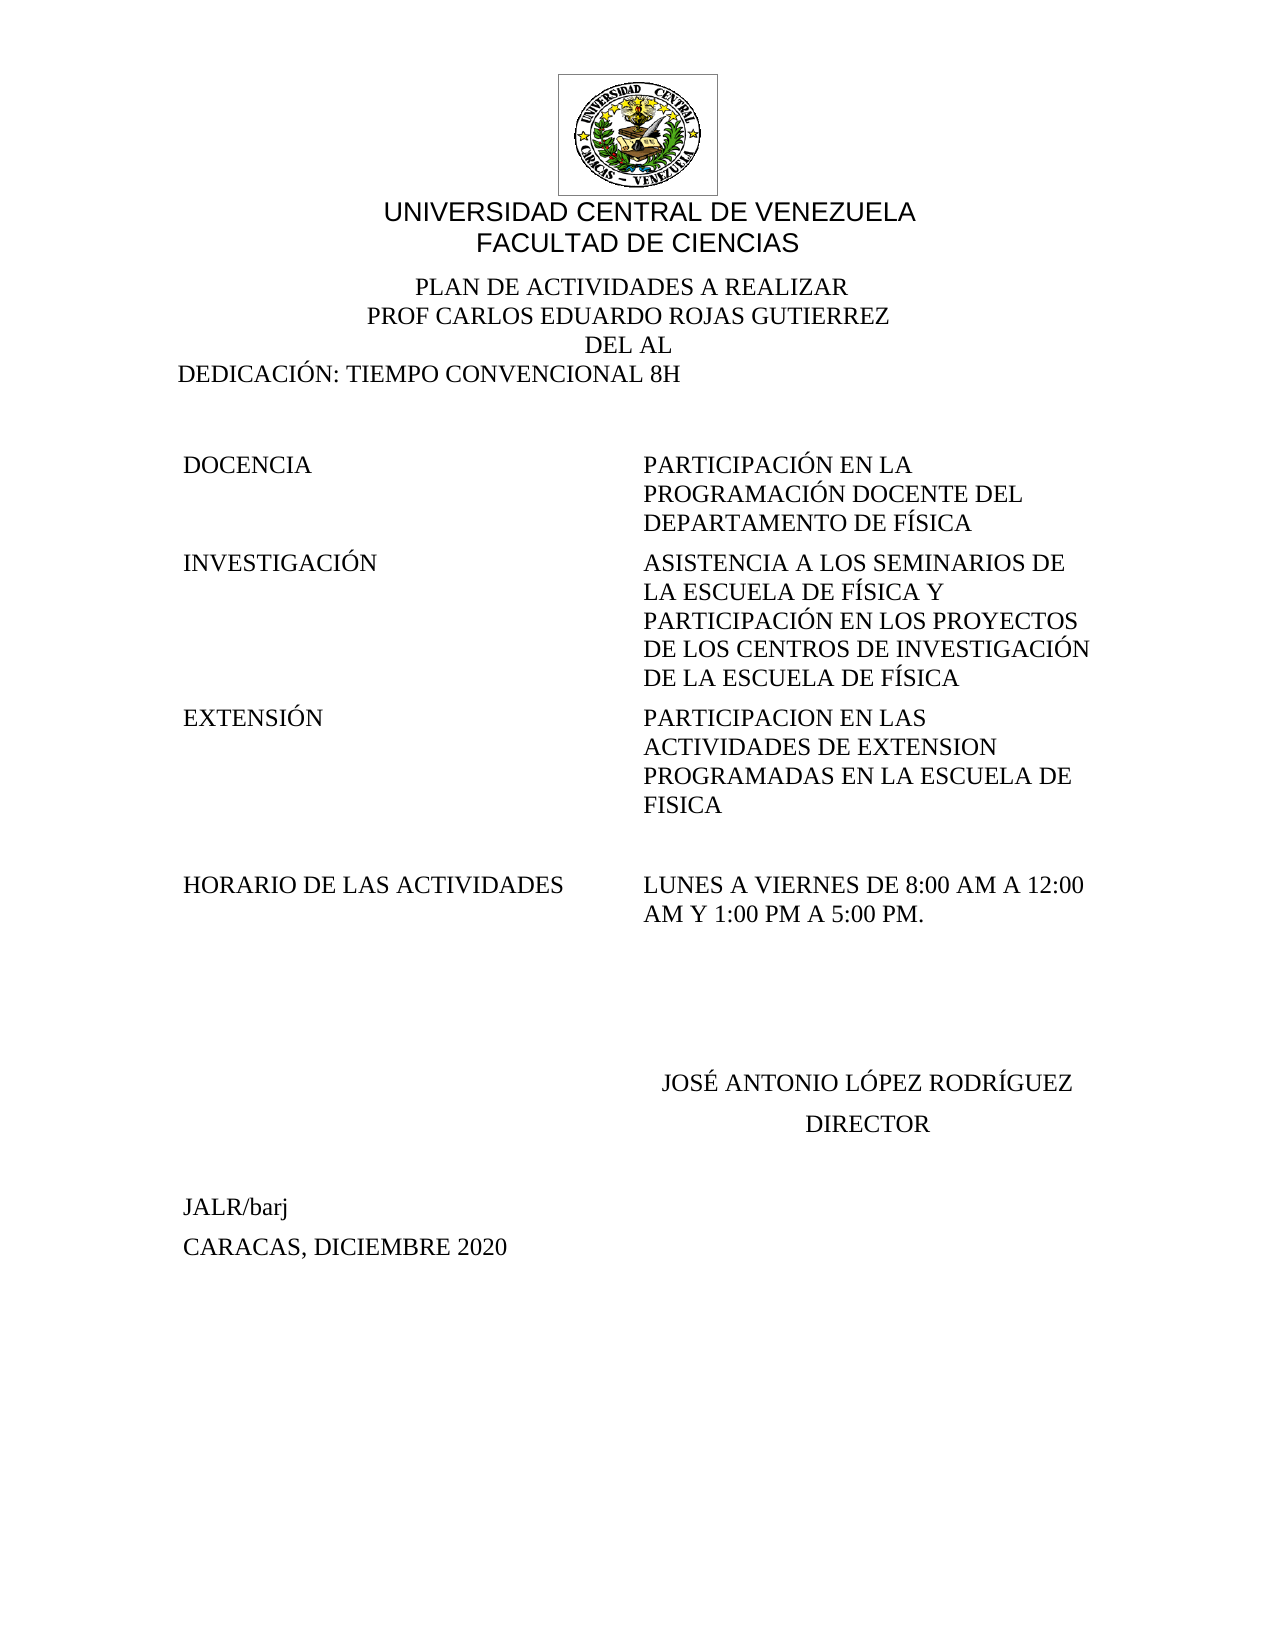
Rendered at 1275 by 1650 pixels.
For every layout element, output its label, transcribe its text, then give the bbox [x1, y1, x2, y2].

table_cell [638, 1226, 1098, 1267]
table_cell [638, 824, 1098, 864]
table_cell LUNES A VIERNES DE 8:00 am a 12:00 am y 1:00 pm a 5:00 pm. [638, 865, 1098, 933]
table_header PARTICIPACIÓN EN LA PROGRAMACIÓN DOCENTE DEL DEPARTAMENTO DE FÍSICA [638, 445, 1098, 543]
table_header JOSÉ ANTONIO LÓPEZ RODRÍGUEZ [638, 1020, 1098, 1103]
table_header DOCENCIA [177, 445, 637, 543]
table_cell PARTICIPACION EN LAS ACTIVIDADES DE EXTENSION PROGRAMADAS EN LA ESCUELA DE FISICA [638, 698, 1098, 824]
table_cell [177, 824, 637, 864]
table_cell CARACAS, diciembre 2020 [177, 1226, 637, 1267]
text dedicación: Tiempo Convencional 8H [177, 359, 1086, 387]
table_cell [638, 1186, 1098, 1226]
text PLAN DE ACTIVIDADES A REALIZAR [177, 272, 1086, 301]
table_cell DIRECTOR [638, 1103, 1098, 1186]
table_cell ASISTENCIA A LOS SEMINARIOS DE LA ESCUELA DE FÍSICA Y PARTICIPACIÓN EN LOS PROYECTOS DE LOS CENTROS DE INVESTIGACIÓN DE LA ESCUELA DE FÍSICA [638, 543, 1098, 698]
table_header [177, 1020, 637, 1103]
table_cell [177, 1103, 637, 1186]
table_cell extensión [177, 698, 637, 824]
text DEL al [177, 330, 1086, 359]
table_cell HORARIO DE LAS ACTIVIDADES [177, 865, 637, 933]
text PROF Carlos Eduardo Rojas Gutierrez [177, 301, 1086, 330]
table_cell investigación [177, 543, 637, 698]
table_cell JALR/barj [177, 1186, 637, 1226]
